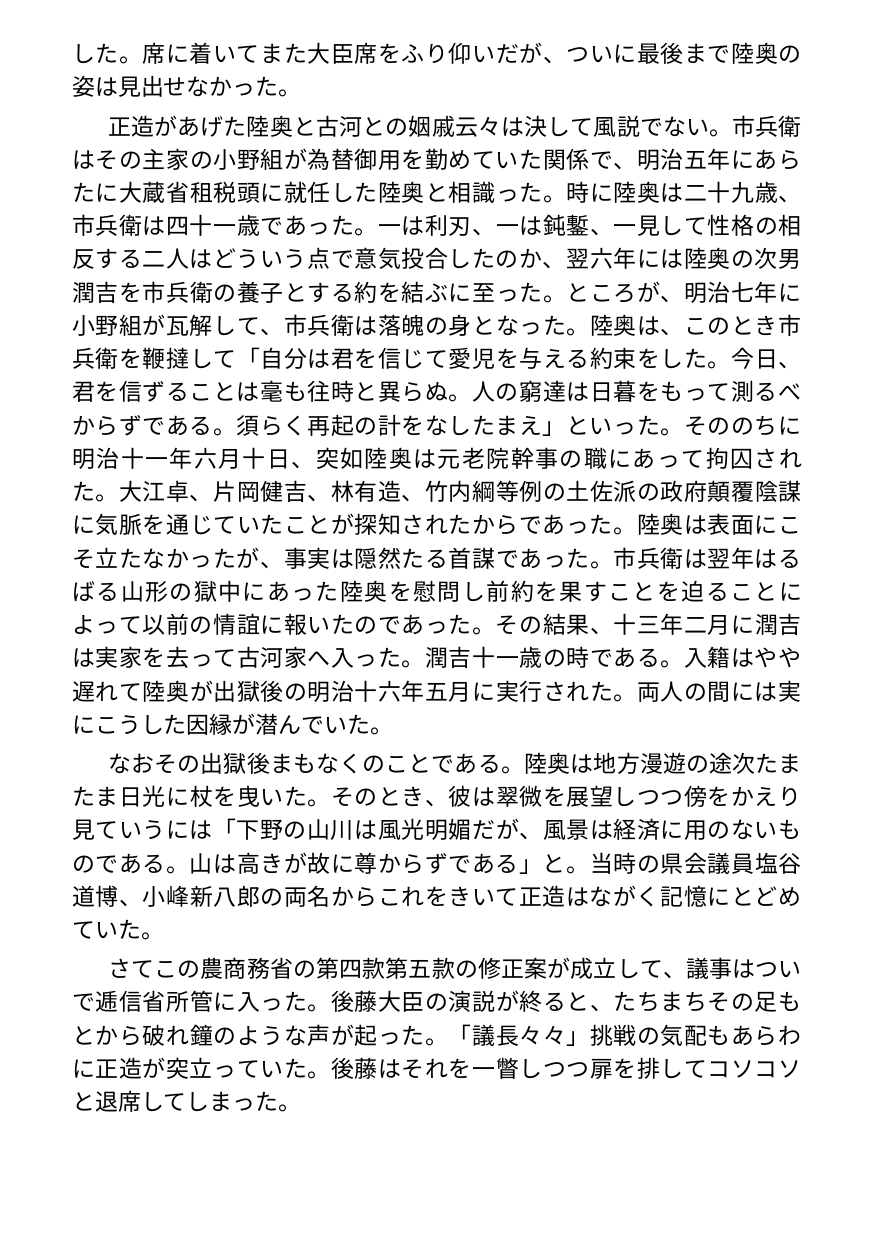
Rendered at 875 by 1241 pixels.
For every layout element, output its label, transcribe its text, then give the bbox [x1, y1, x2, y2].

text さてこの農商務省の第四款第五款の修正案が成立して、議事はついで逓信省所管に入った。後藤大臣の演説が終ると、たちまちその足もとから破れ鐘のような声が起った。「議長々々」挑戦の気配もあらわに正造が突立っていた。後藤はそれを一瞥しつつ扉を排してコソコソと退席してしまった。 [72, 951, 802, 1117]
text 正造があげた陸奥と古河との姻戚云々は決して風説でない。市兵衛はその主家の小野組が為替御用を勤めていた関係で、明治五年にあらたに大蔵省租税頭に就任した陸奥と相識った。時に陸奥は二十九歳、市兵衛は四十一歳であった。一は利刃、一は鈍鏨、一見して性格の相反する二人はどういう点で意気投合したのか、翌六年には陸奥の次男潤吉を市兵衛の養子とする約を結ぶに至った。ところが、明治七年に小野組が瓦解して、市兵衛は落魄の身となった。陸奥は、このとき市兵衛を鞭撻して「自分は君を信じて愛児を与える約束をした。今日、君を信ずることは毫も往時と異らぬ。人の窮達は日暮をもって測るべからずである。須らく再起の計をなしたまえ」といった。そののちに明治十一年六月十日、突如陸奥は元老院幹事の職にあって拘囚された。大江卓、片岡健吉、林有造、竹内綱等例の土佐派の政府顛覆陰謀に気脈を通じていたことが探知されたからであった。陸奥は表面にこそ立たなかったが、事実は隠然たる首謀であった。市兵衛は翌年はるばる山形の獄中にあった陸奥を慰問し前約を果すことを迫ることによって以前の情誼に報いたのであった。その結果、十三年二月に潤吉は実家を去って古河家へ入った。潤吉十一歳の時である。入籍はやや遅れて陸奥が出獄後の明治十六年五月に実行された。両人の間には実にこうした因縁が潜んでいた。 [72, 108, 802, 740]
text した。席に着いてまた大臣席をふり仰いだが、ついに最後まで陸奥の姿は見出せなかった。 [72, 36, 802, 102]
text なおその出獄後まもなくのことである。陸奥は地方漫遊の途次たまたま日光に杖を曳いた。そのとき、彼は翠微を展望しつつ傍をかえり見ていうには「下野の山川は風光明媚だが、風景は経済に用のないものである。山は高きが故に尊からずである」と。当時の県会議員塩谷道博、小峰新八郎の両名からこれをきいて正造はながく記憶にとどめていた。 [72, 746, 802, 945]
